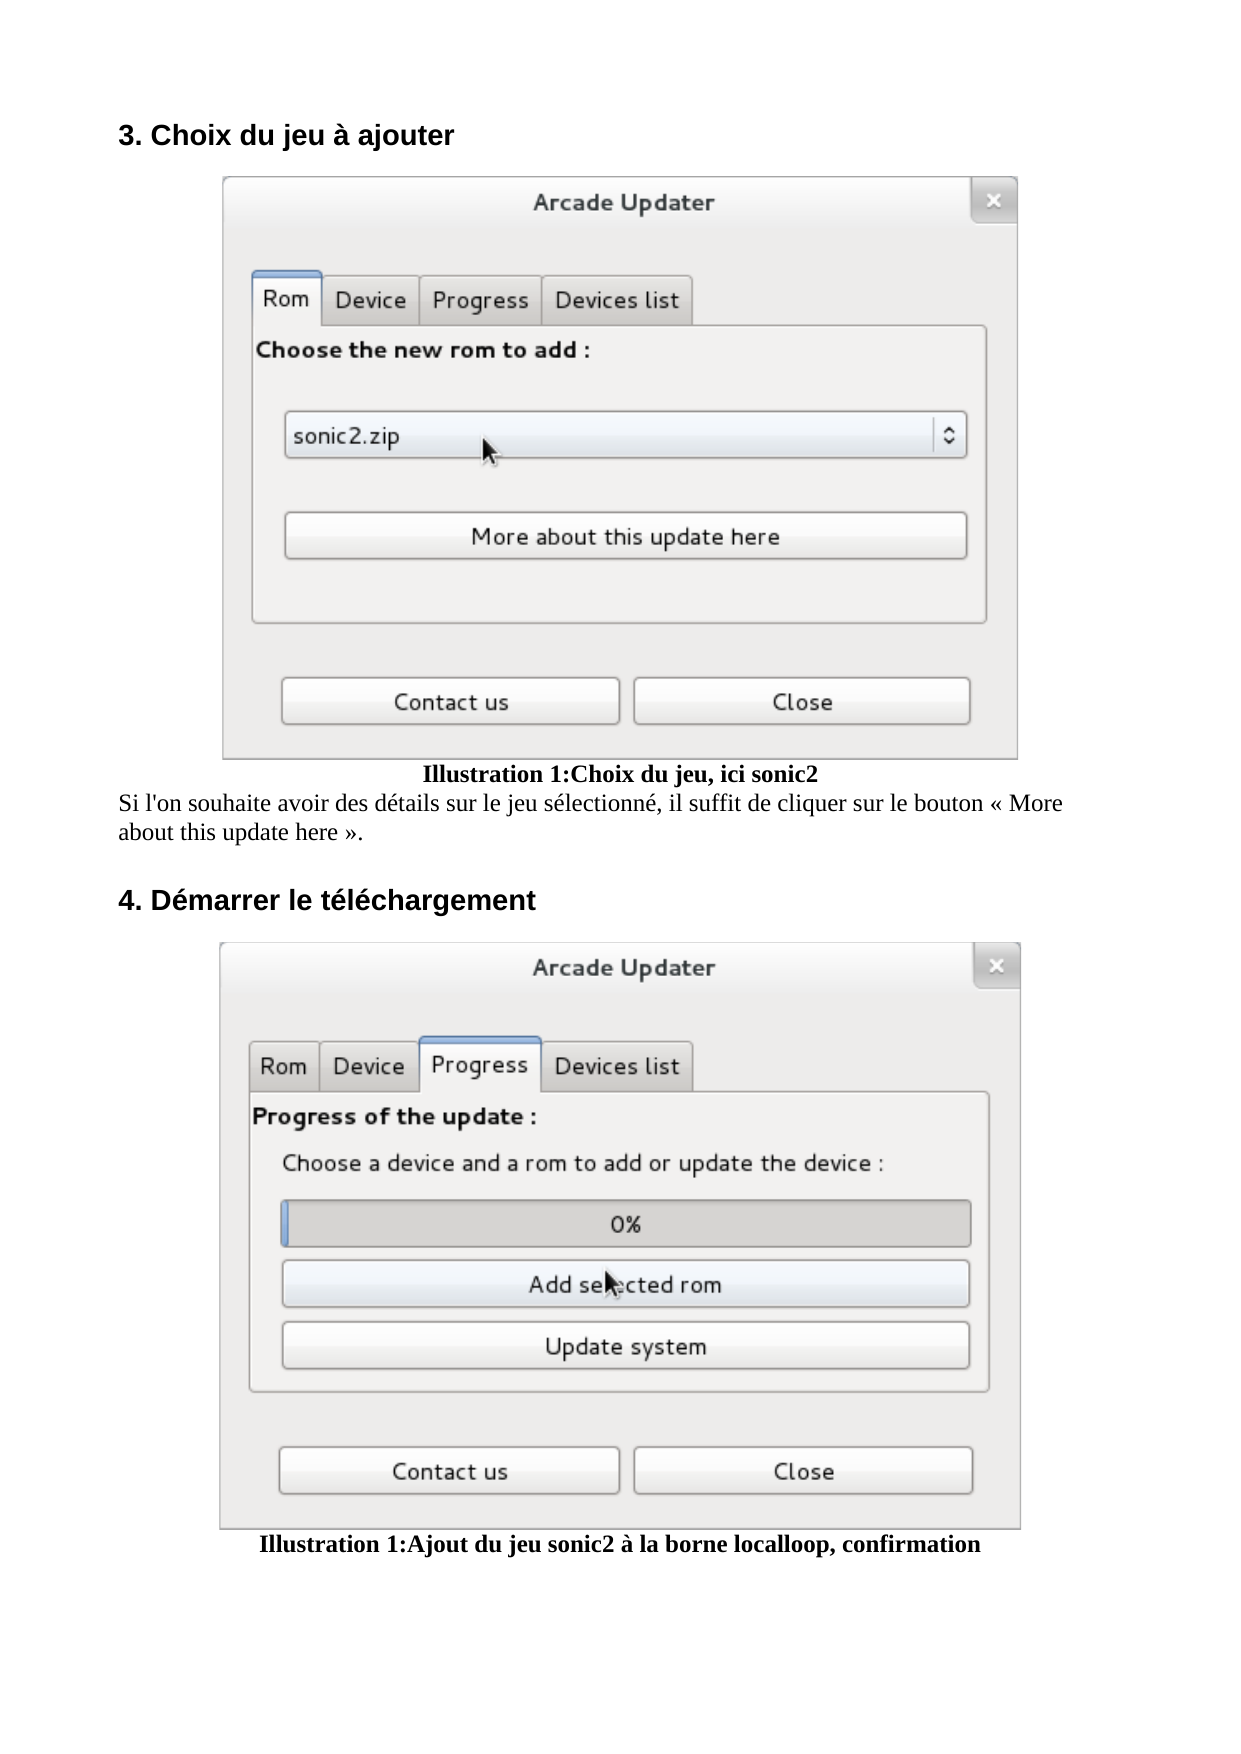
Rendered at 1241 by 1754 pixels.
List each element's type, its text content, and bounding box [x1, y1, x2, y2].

picture [222, 176, 1019, 760]
text Illustration 1:Choix du jeu, ici sonic2 [222, 760, 1018, 788]
subtitle 4. Démarrer le téléchargement [118, 883, 1122, 917]
subtitle 3. Choix du jeu à ajouter [118, 118, 1122, 152]
text Illustration 1:Ajout du jeu sonic2 à la borne localloop, confirmation [219, 1530, 1021, 1558]
picture [219, 942, 1022, 1530]
text Si l'on souhaite avoir des détails sur le jeu sélectionné, il suffit de cliquer sur le bouton « More about this update here ». [118, 164, 1122, 846]
